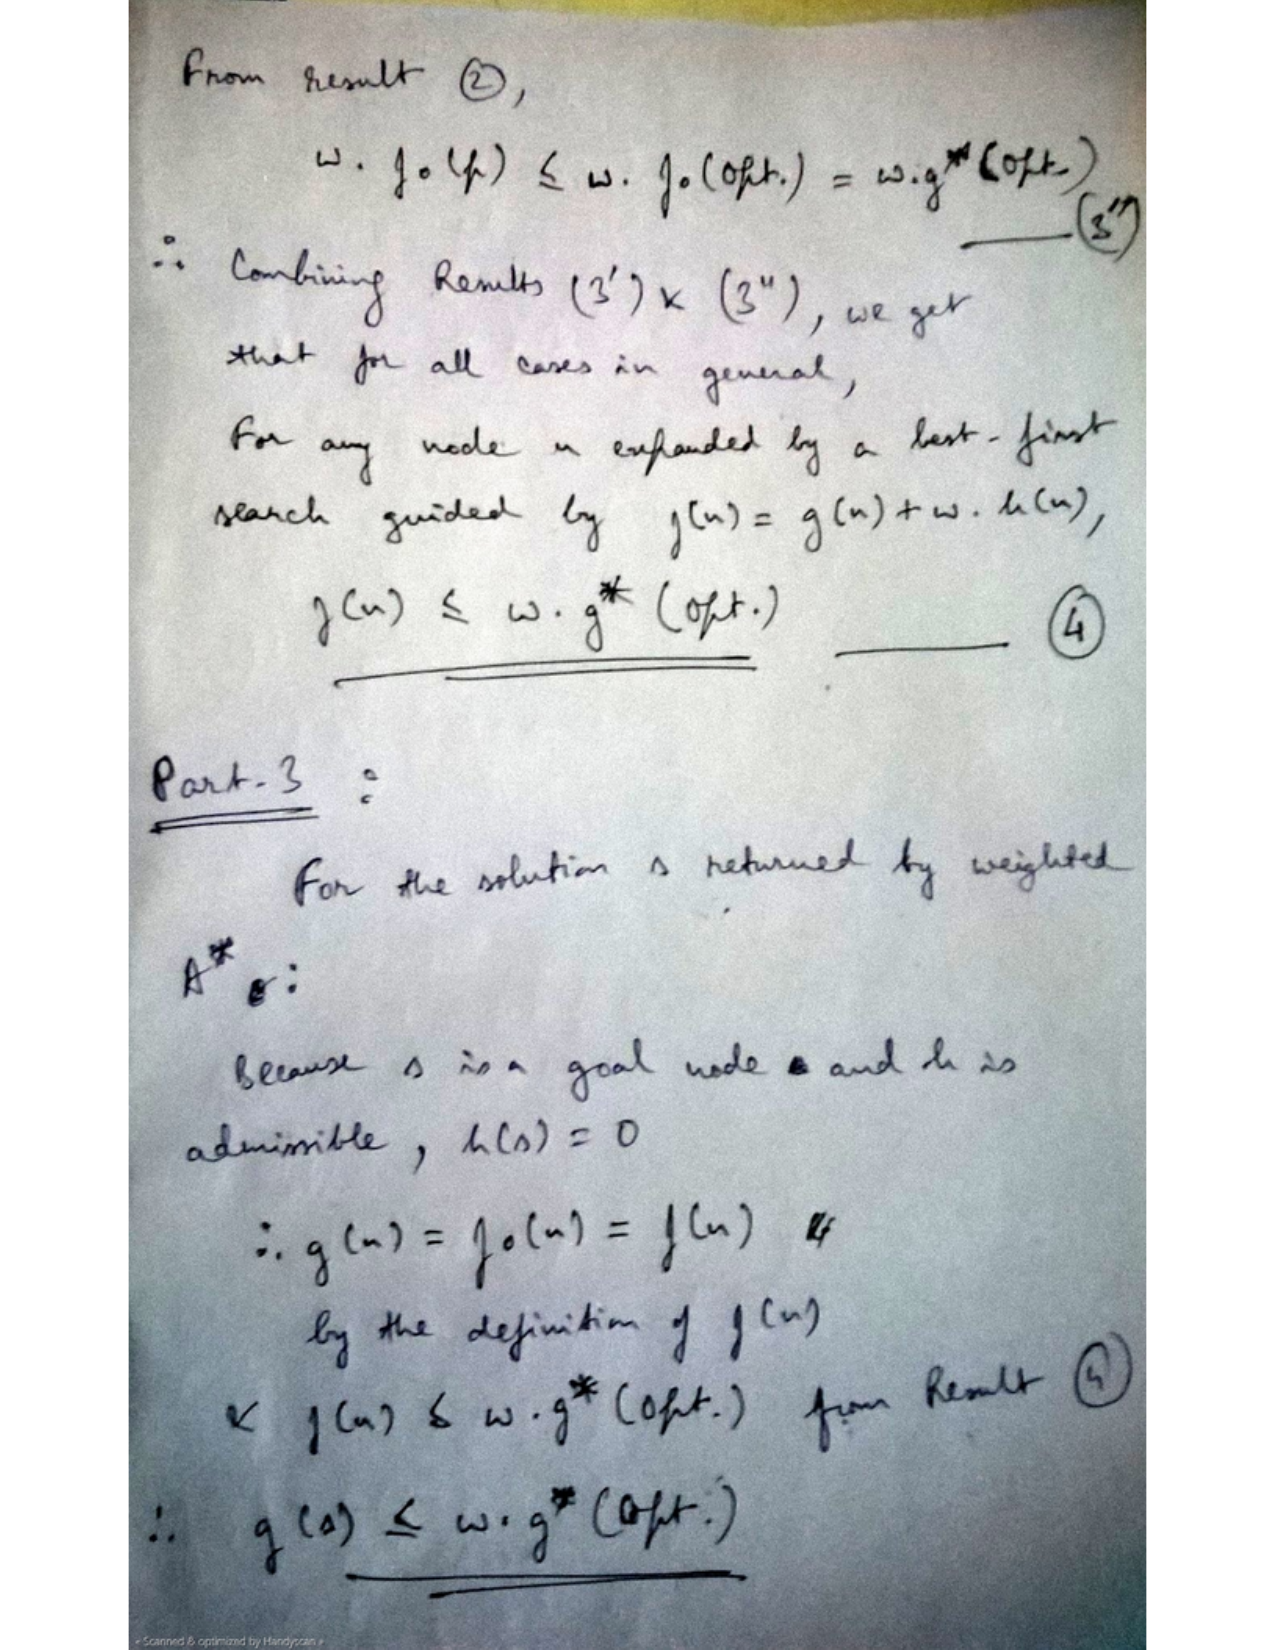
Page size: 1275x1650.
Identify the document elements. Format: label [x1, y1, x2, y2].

picture [128, 0, 1147, 1650]
